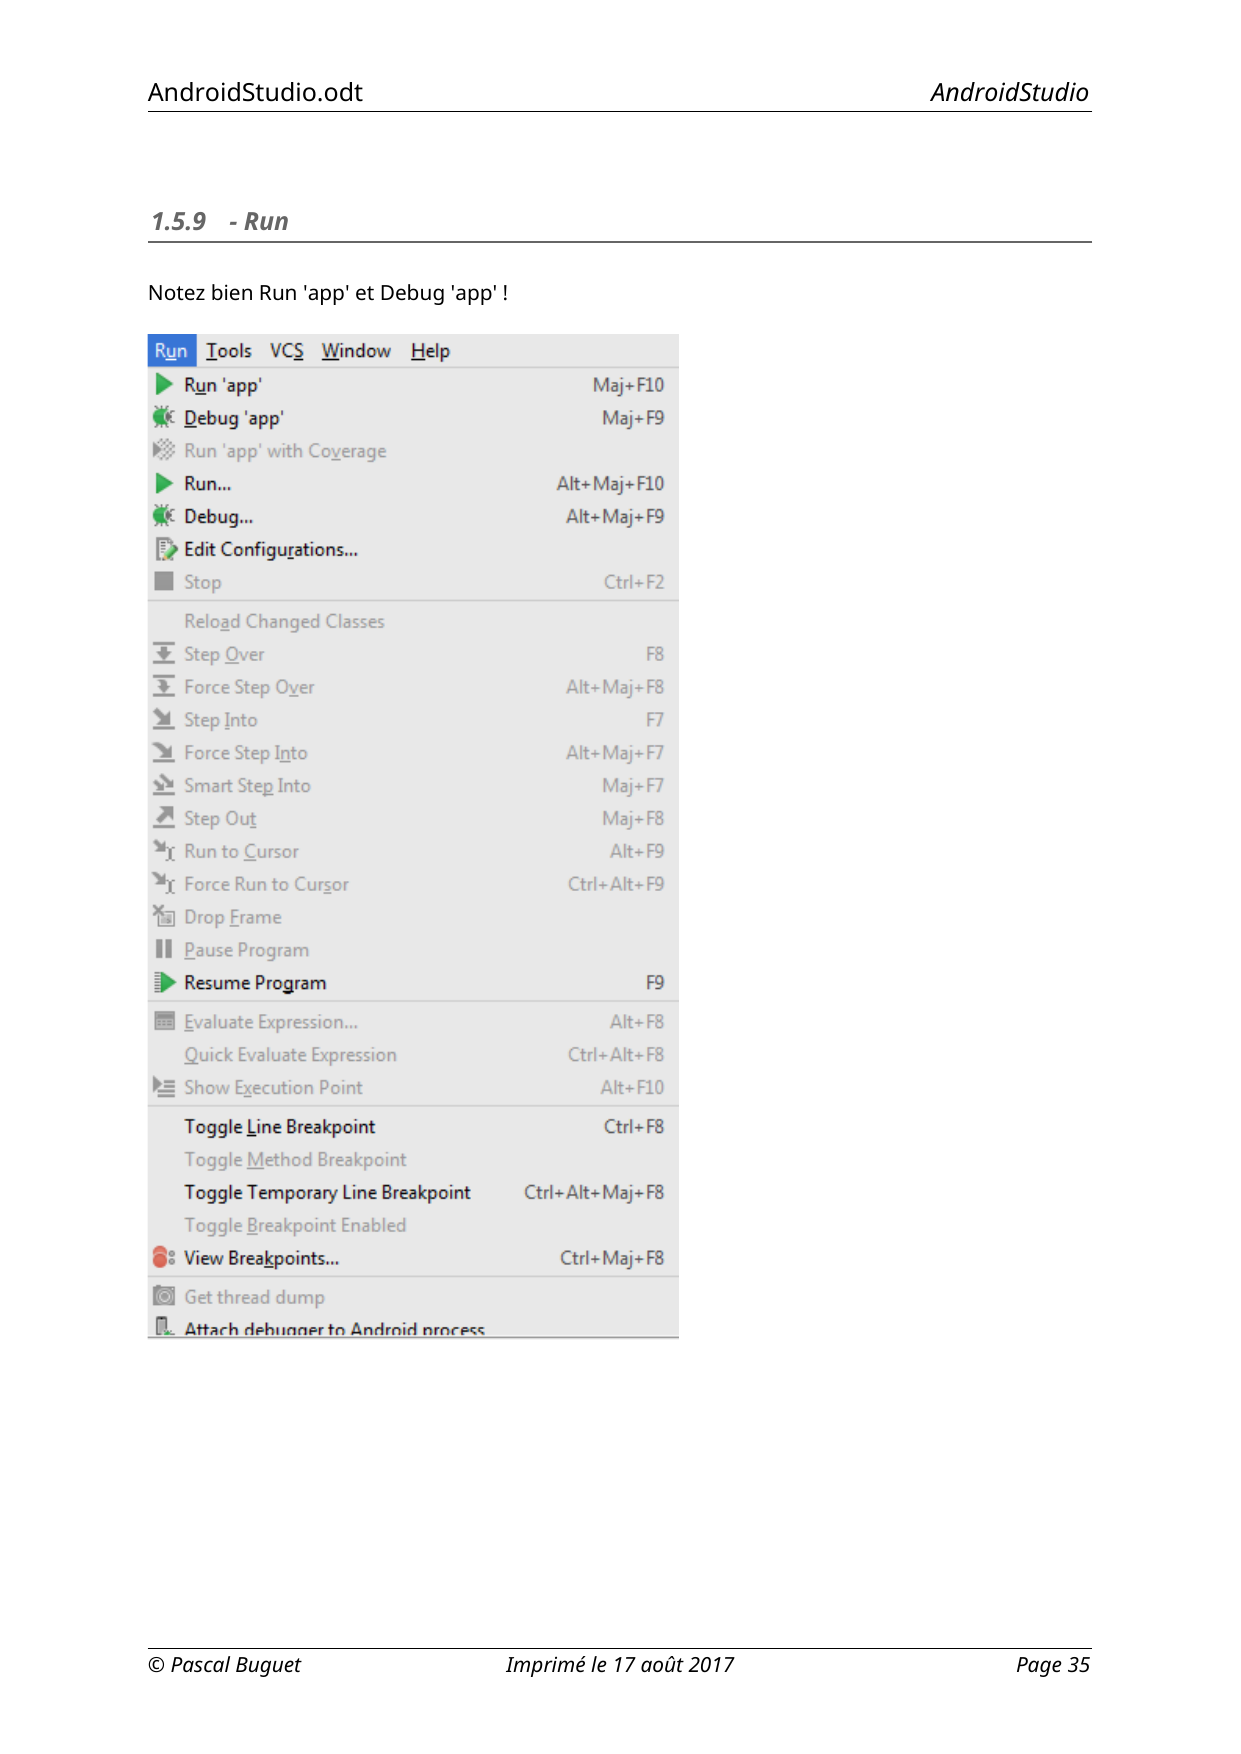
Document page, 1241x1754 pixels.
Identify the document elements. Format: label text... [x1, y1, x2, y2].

subtitle - Run [148, 201, 1092, 241]
text Notez bien Run 'app' et Debug 'app' ! [148, 278, 1092, 306]
picture [147, 334, 679, 1340]
